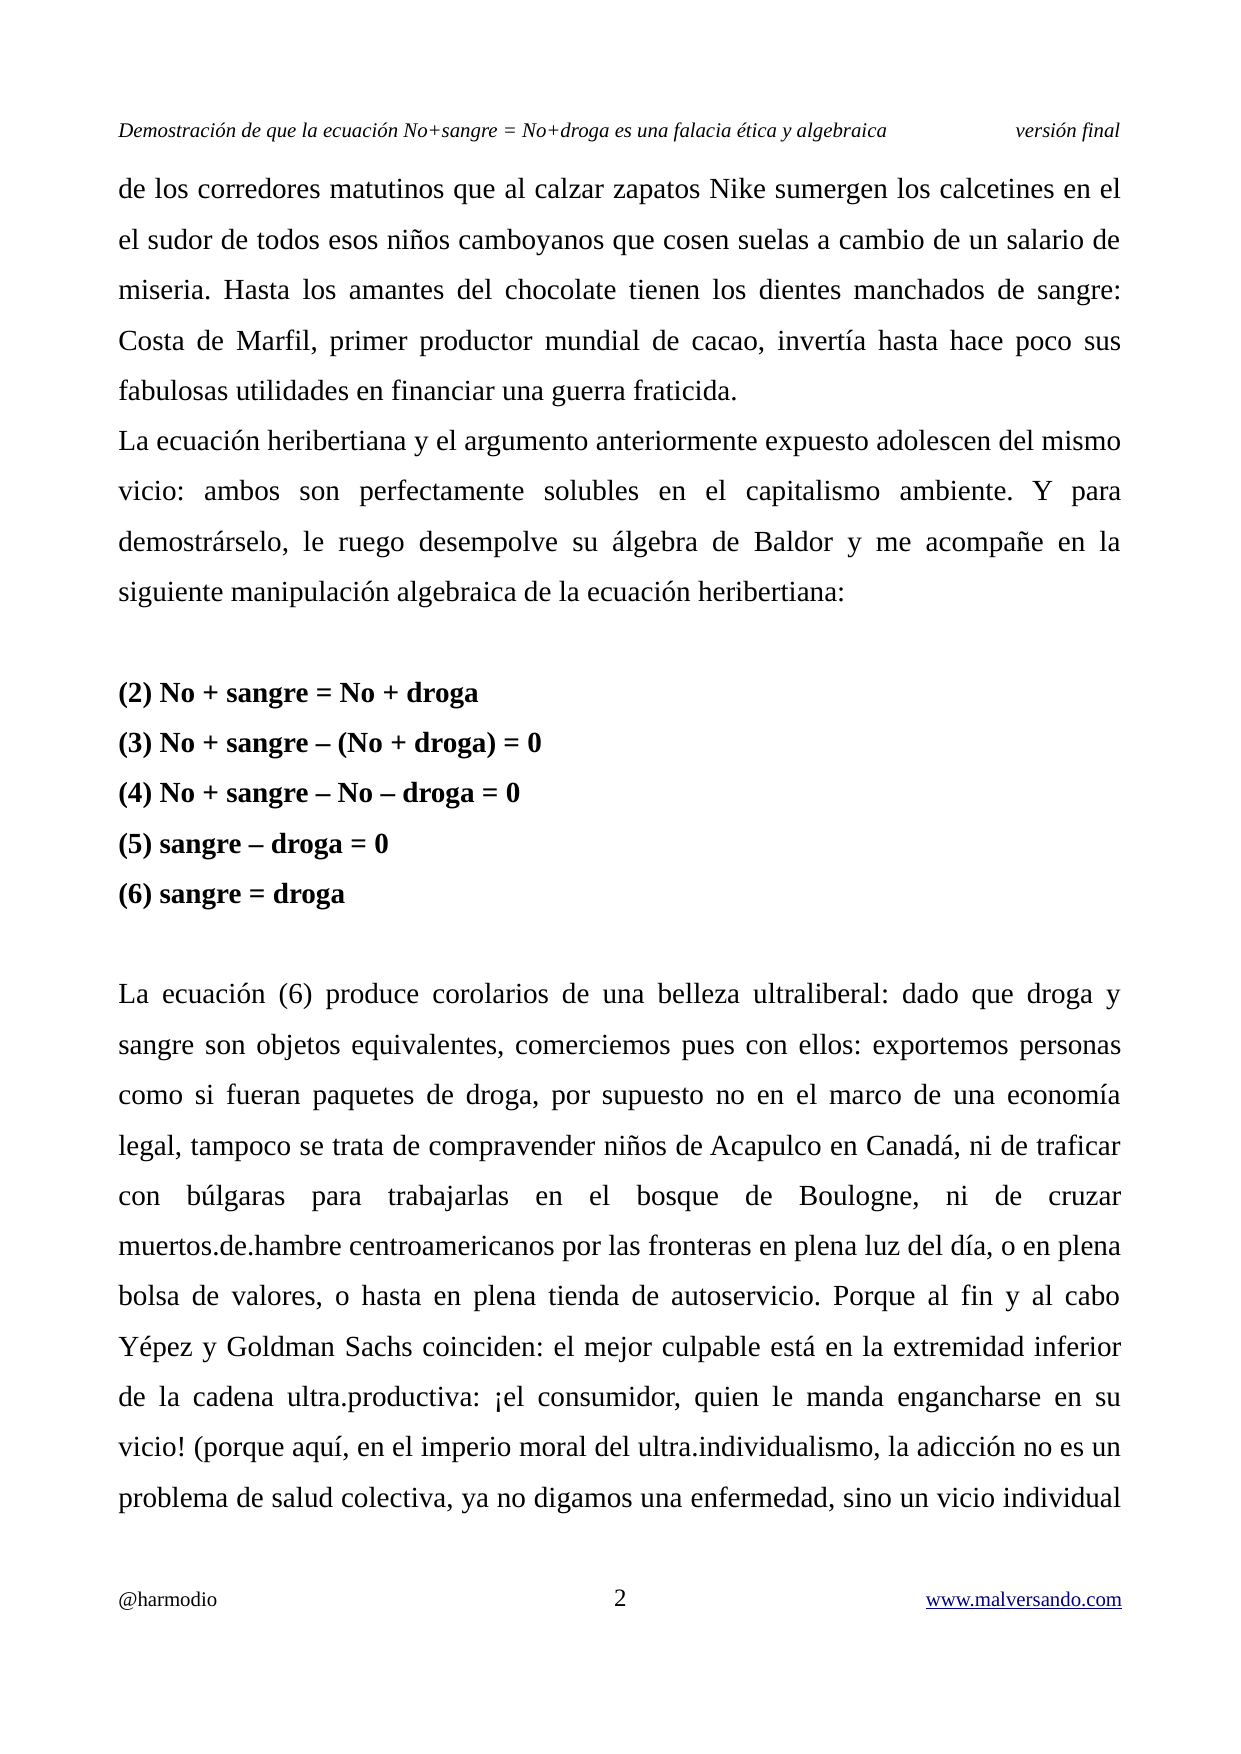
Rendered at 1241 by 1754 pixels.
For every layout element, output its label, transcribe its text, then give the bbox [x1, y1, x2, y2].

text La ecuación (6) produce corolarios de una belleza ultraliberal: dado que droga y sangre son objetos equivalentes, comerciemos pues con ellos: exportemos personas como si fueran paquetes de droga, por supuesto no en el marco de una economía legal, tampoco se trata de compravender niños de Acapulco en Canadá, ni de traficar con búlgaras para trabajarlas en el bosque de Boulogne, ni de cruzar muertos.de.hambre centroamericanos por las fronteras en plena luz del día, o en plena bolsa de valores, o hasta en plena tienda de autoservicio. Porque al fin y al cabo Yépez y Goldman Sachs coinciden: el mejor culpable está en la extremidad inferior de la cadena ultra.productiva: ¡el consumidor, quien le manda engancharse en su vicio! (porque aquí, en el imperio moral del ultra.individualismo, la adicción no es un problema de salud colectiva, ya no digamos una enfermedad, sino un vicio individual [118, 977, 1122, 1513]
text (5) sangre – droga = 0 [118, 826, 1122, 859]
text (4) No + sangre – No – droga = 0 [118, 775, 1122, 809]
text (6) sangre = droga [118, 876, 1122, 909]
text (2) No + sangre = No + droga [118, 675, 1122, 708]
text La ecuación heribertiana y el argumento anteriormente expuesto adolescen del mismo vicio: ambos son perfectamente solubles en el capitalismo ambiente. Y para demostrárselo, le ruego desempolve su álgebra de Baldor y me acompañe en la siguiente manipulación algebraica de la ecuación heribertiana: [118, 423, 1122, 608]
text de los corredores matutinos que al calzar zapatos Nike sumergen los calcetines en el el sudor de todos esos niños camboyanos que cosen suelas a cambio de un salario de miseria. Hasta los amantes del chocolate tienen los dientes manchados de sangre: Costa de Marfil, primer productor mundial de cacao, invertía hasta hace poco sus fabulosas utilidades en financiar una guerra fraticida. [118, 172, 1122, 406]
text (3) No + sangre – (No + droga) = 0 [118, 725, 1122, 759]
